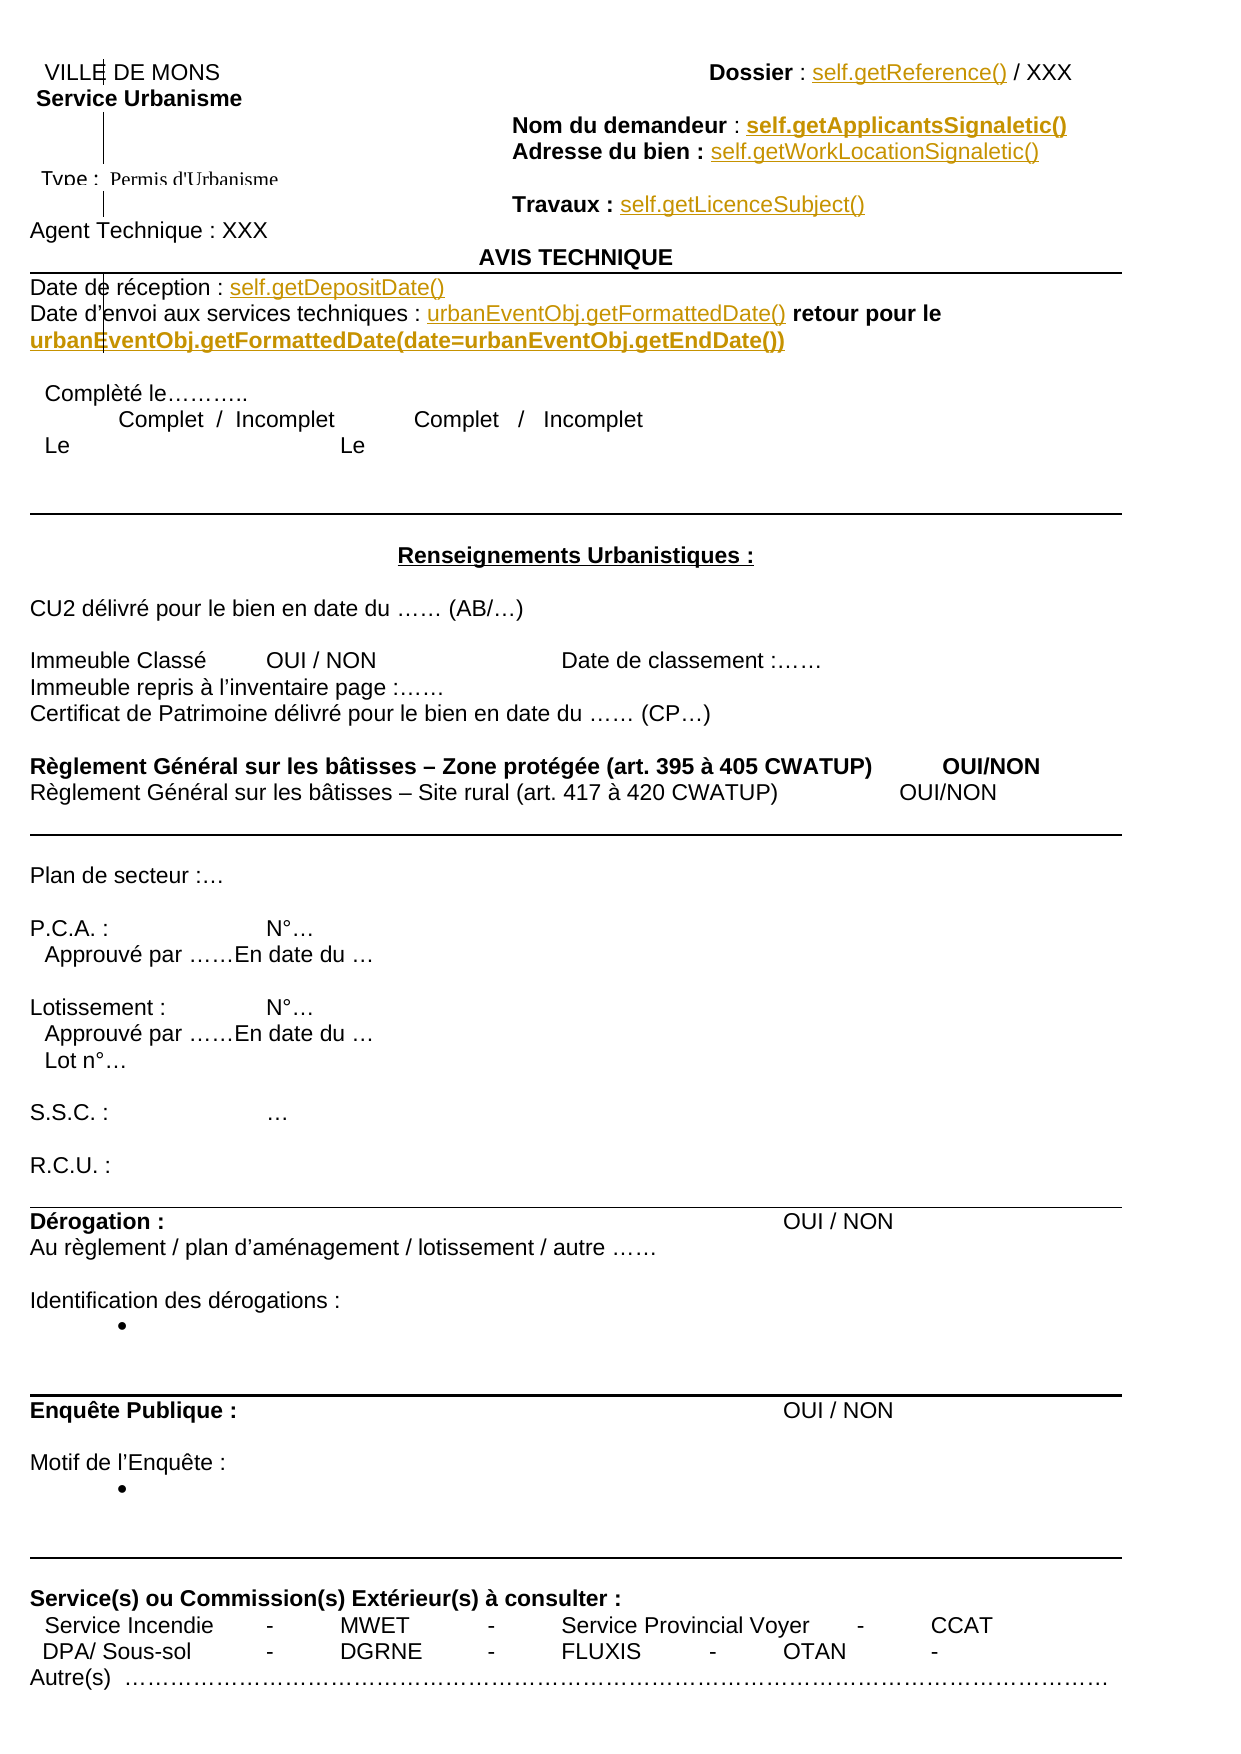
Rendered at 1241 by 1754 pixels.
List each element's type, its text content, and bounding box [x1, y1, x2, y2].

text CU2 délivré pour le bien en date du …… (AB/…) [29, 594, 1122, 621]
text Le Le [29, 432, 1122, 458]
text Service(s) ou Commission(s) Extérieur(s) à consulter : [29, 1585, 1122, 1612]
text Type : Permis d'Urbanisme [41, 164, 369, 185]
text Lotissement : N°… [29, 994, 1122, 1020]
text Au règlement / plan d’aménagement / lotissement / autre …… [29, 1234, 1122, 1261]
text Plan de secteur :… [29, 862, 1122, 888]
subtitle Règlement Général sur les bâtisses – Zone protégée (art. 395 à 405 CWATUP) OUI/NON [29, 753, 1122, 779]
text Certificat de Patrimoine délivré pour le bien en date du …… (CP…) [29, 700, 1122, 726]
text S.S.C. : … [29, 1099, 1122, 1126]
text Travaux : self.getLicenceSubject() [512, 191, 1122, 217]
text Renseignements Urbanistiques : [29, 542, 1122, 568]
text Immeuble Classé OUI / NON Date de classement :…… [29, 647, 1122, 673]
text Complèté le……….. [29, 379, 1122, 406]
text Date d’envoi aux services techniques : urbanEventObj.getFormattedDate() retour pour le urbanEventObj.getFormattedDate(date=urbanEventObj.getEndDate()) [29, 300, 103, 350]
text Date de réception : self.getDepositDate() [29, 274, 103, 300]
text Complet / Incomplet Complet / Incomplet [29, 406, 1122, 432]
text Date de réception : self.getDepositDate() [104, 274, 1122, 300]
text Autre(s) ………………………………………………………………………………………………………………… [29, 1664, 1122, 1691]
text Motif de l’Enquête : [29, 1449, 1122, 1476]
subtitle VILLE DE MONS Dossier : self.getReference() / XXX [104, 59, 1122, 85]
subtitle AVIS TECHNIQUE [29, 243, 1122, 274]
text DPA/ Sous-sol - DGRNE - FLUXIS - OTAN - [29, 1638, 1122, 1664]
subtitle VILLE DE MONS Dossier : self.getReference() / XXX [44, 59, 103, 85]
text P.C.A. : N°… [29, 915, 1122, 941]
text R.C.U. : [29, 1152, 1122, 1178]
text Identification des dérogations : [29, 1287, 1122, 1313]
text Enquête Publique : OUI / NON [29, 1397, 1122, 1423]
text Adresse du bien : self.getWorkLocationSignaletic() [512, 138, 1122, 164]
text Service Urbanisme [29, 85, 1122, 112]
text Dérogation : OUI / NON [29, 1208, 1122, 1234]
text Date d’envoi aux services techniques : urbanEventObj.getFormattedDate() retour pour le urbanEventObj.getFormattedDate(date=urbanEventObj.getEndDate()) [104, 300, 1122, 353]
text Nom du demandeur : self.getApplicantsSignaletic() [512, 112, 1122, 138]
text Immeuble repris à l’inventaire page :…… [29, 673, 1122, 700]
text Service Incendie - MWET - Service Provincial Voyer - CCAT [29, 1612, 1122, 1638]
text Lot n°… [29, 1047, 1122, 1073]
text Règlement Général sur les bâtisses – Site rural (art. 417 à 420 CWATUP) OUI/NON [29, 779, 1122, 805]
text Agent Technique : XXX [29, 217, 1122, 243]
text Approuvé par ……En date du … [29, 941, 1122, 968]
text Approuvé par ……En date du … [29, 1020, 1122, 1047]
